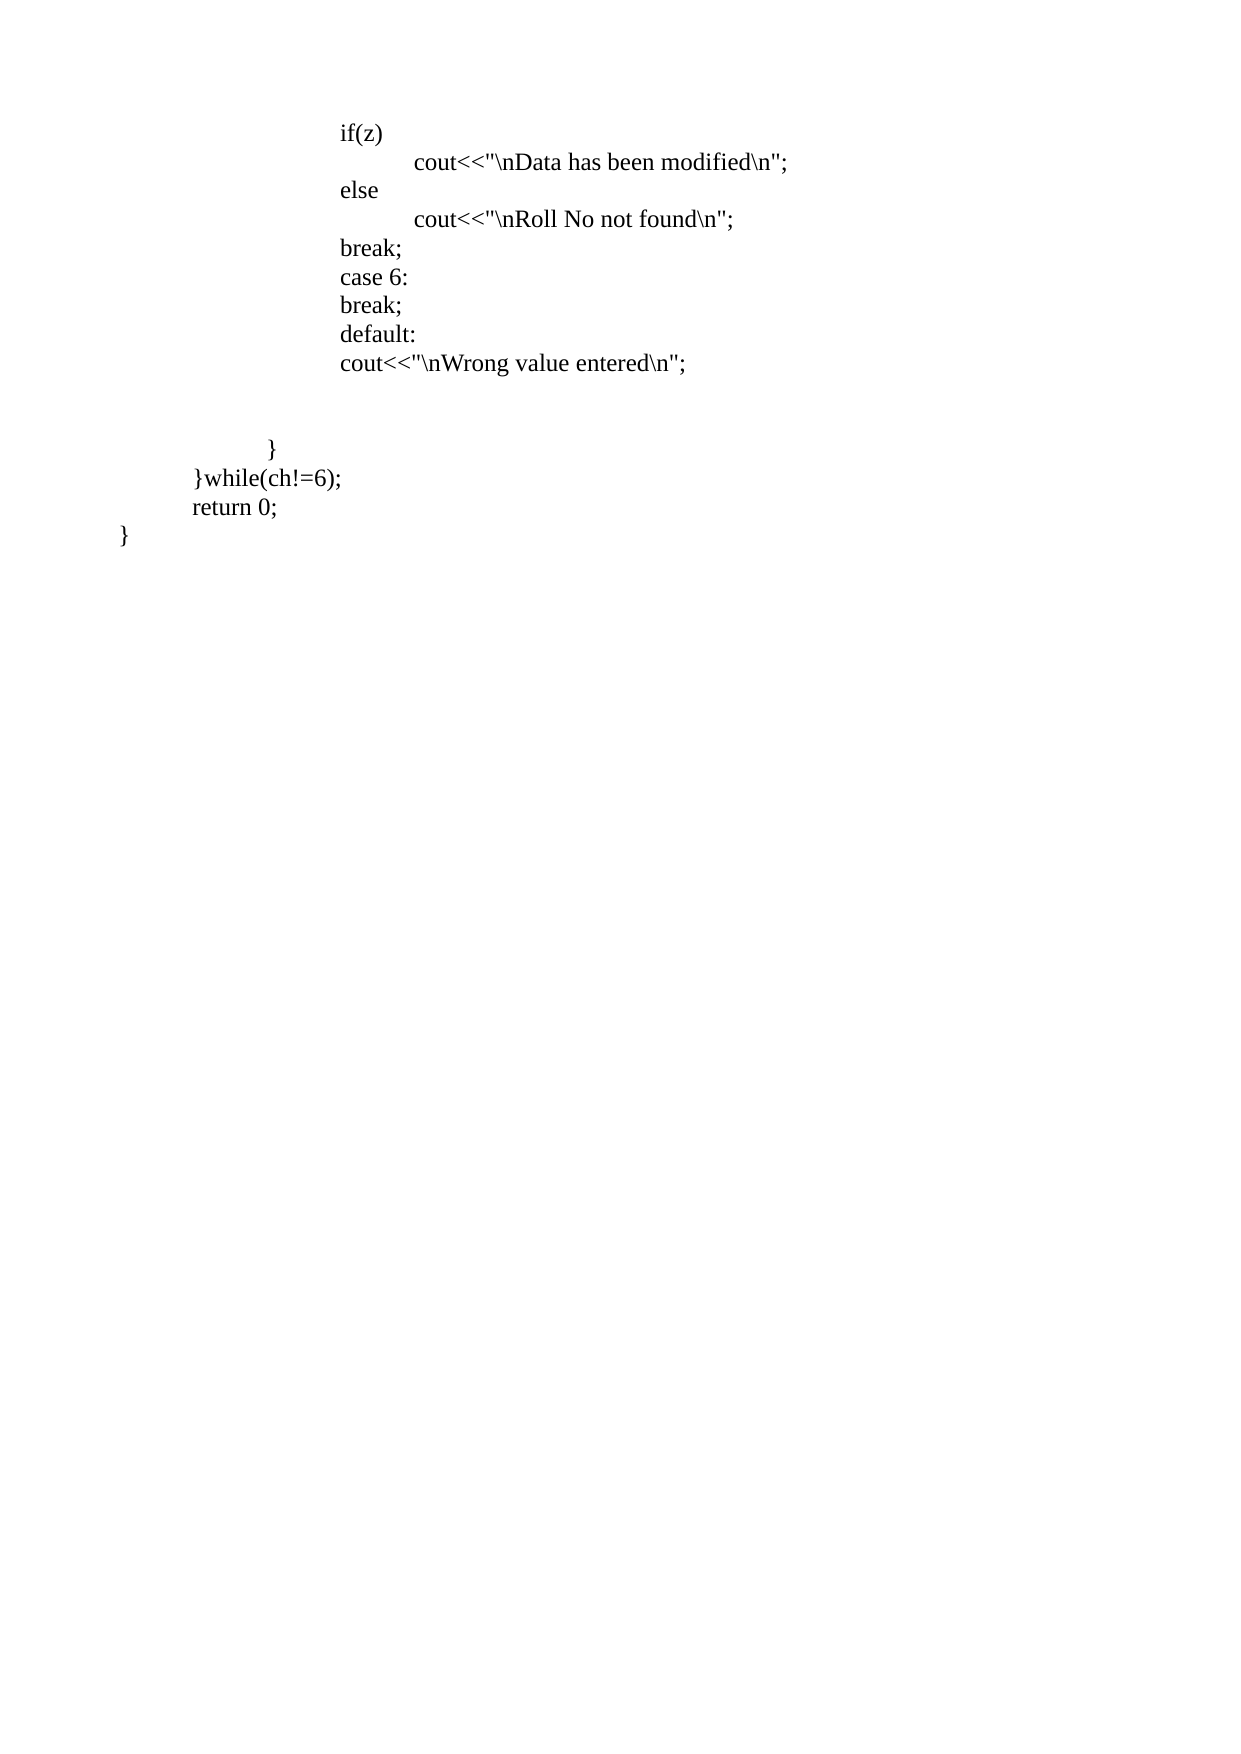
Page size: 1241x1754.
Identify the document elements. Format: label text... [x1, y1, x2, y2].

text else [118, 176, 1122, 204]
text cout<<"\nRoll No not found\n"; [118, 204, 1122, 233]
text }while(ch!=6); [118, 463, 1122, 492]
text default: [118, 319, 1122, 348]
text break; [118, 233, 1122, 262]
text cout<<"\nData has been modified\n"; [118, 147, 1122, 176]
text } [118, 434, 1122, 463]
text break; [118, 291, 1122, 319]
text if(z) [118, 118, 1122, 147]
text return 0; [118, 492, 1122, 521]
text case 6: [118, 262, 1122, 291]
text cout<<"\nWrong value entered\n"; [118, 348, 1122, 377]
text } [118, 521, 1122, 549]
